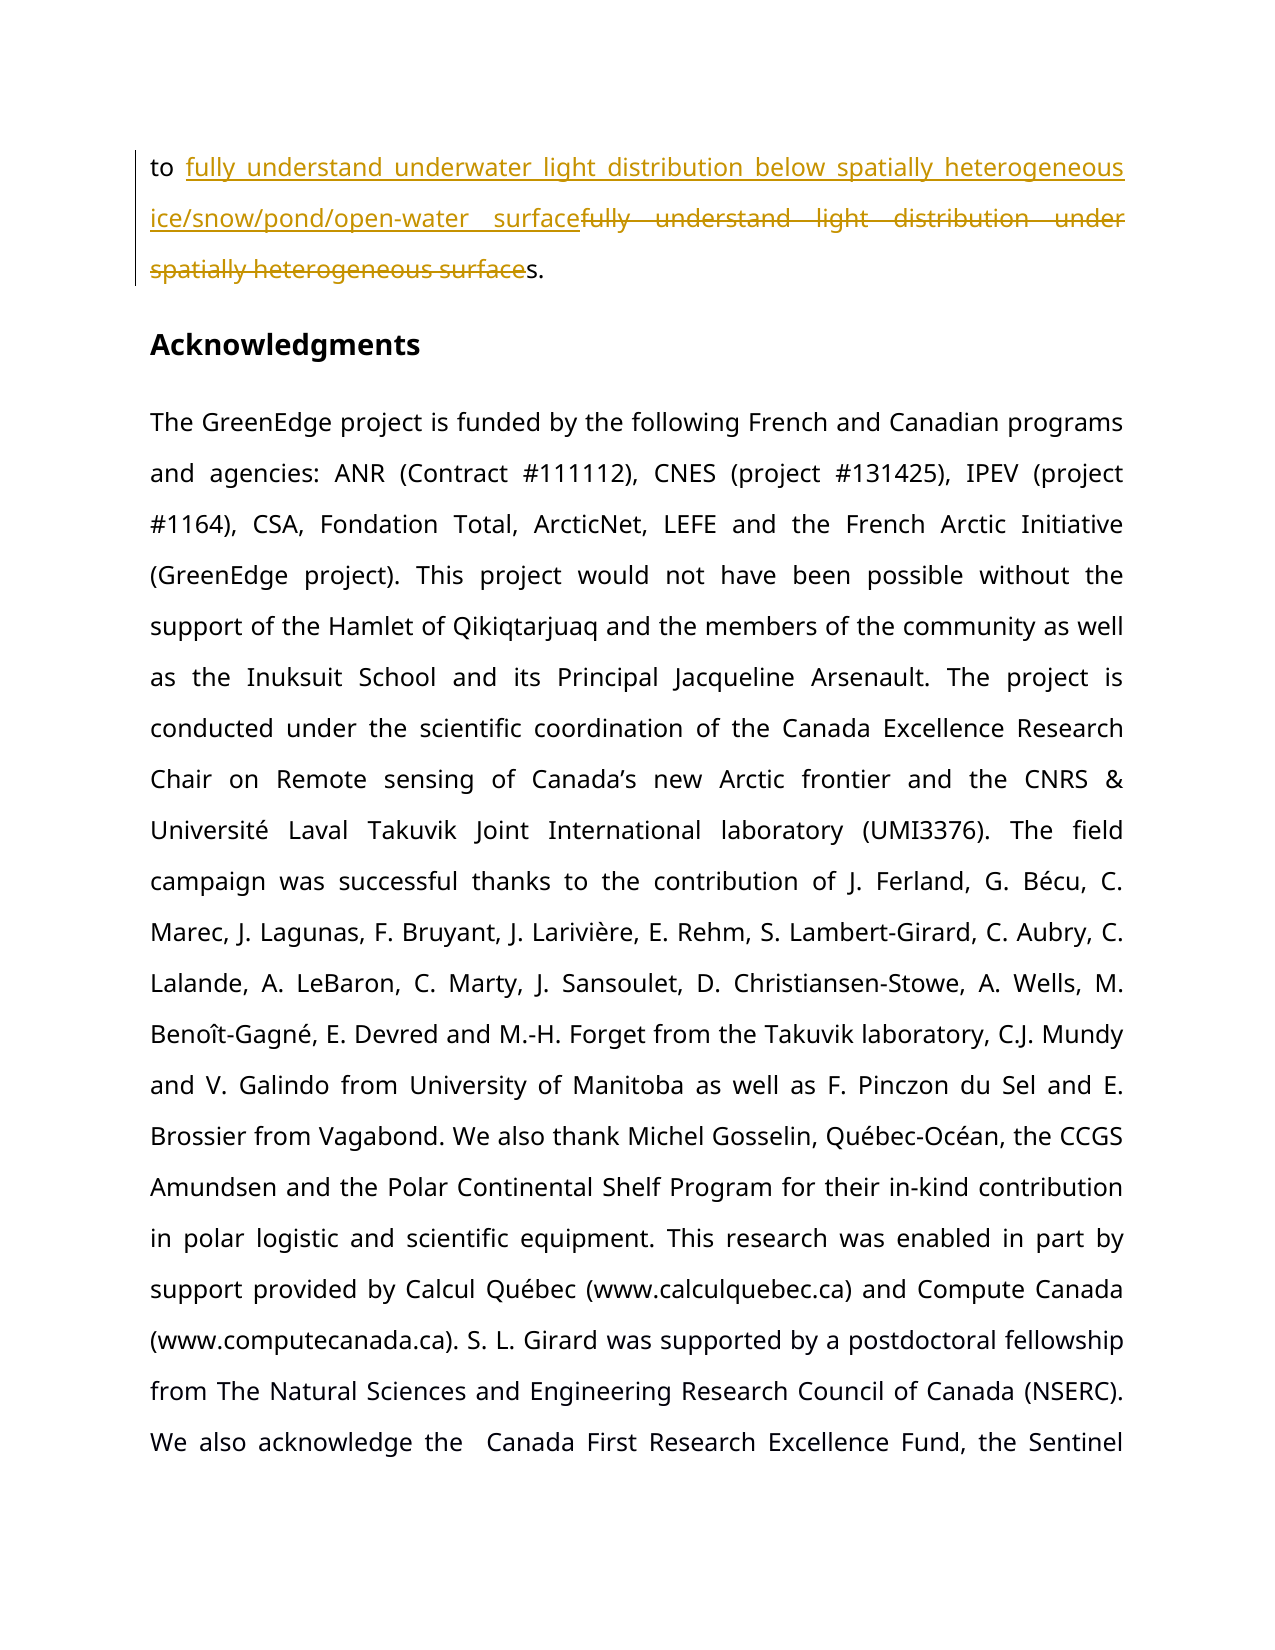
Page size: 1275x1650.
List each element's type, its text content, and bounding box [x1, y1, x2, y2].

text Our results show that under spatially heterogeneous sea ice at the surface, the average irradiance profile, (z), is well reproduced by a single exponential function. We also showed that propagating Ed(0-) using KLu is a better choice compared to Kd under heterogeneous sea ice. Nowadays, radiance measurements are becoming more routinely performed during field campaigns, so we argue that one should use KLu when available to propagate Ed(0-) through the water column. The main difficulty remains at finding good estimates of Ed(0-). In recent years, this became easier with the development of remotely operated vehicles (Katlein2015, Arndt2017, Nicolaus2013), remote sensing techniques and drone imagery. In this study, we used a Monte-Carlo approach to model an idealized surface with a single melt pond (Fig. 1, Fig. 6). In Fig. 10, one can see that the effect of the melt pond disappears at approximately 20 m, suggesting that our results are valid for a given surface where multiple melt ponds would be separated by a distance of approximately 40 m. However, given that in the Arctic, a complex mosaic composed of ice, snow, leads, melt ponds and open water is characterizing the landscape, further work using 3D radiative transfer models is needed to fully understand underwater light distribution below spatially heterogeneous ice/snow/pond/open-water surfaces. [150, 150, 1125, 286]
text The GreenEdge project is funded by the following French and Canadian programs and agencies: ANR (Contract #111112), CNES (project #131425), IPEV (project #1164), CSA, Fondation Total, ArcticNet, LEFE and the French Arctic Initiative (GreenEdge project). This project would not have been possible without the support of the Hamlet of Qikiqtarjuaq and the members of the community as well as the Inuksuit School and its Principal Jacqueline Arsenault. The project is conducted under the scientific coordination of the Canada Excellence Research Chair on Remote sensing of Canada’s new Arctic frontier and the CNRS & Université Laval Takuvik Joint International laboratory (UMI3376). The field campaign was successful thanks to the contribution of J. Ferland, G. Bécu, C. Marec, J. Lagunas, F. Bruyant, J. Larivière, E. Rehm, S. Lambert-Girard, C. Aubry, C. Lalande, A. LeBaron, C. Marty, J. Sansoulet, D. Christiansen-Stowe, A. Wells, M. Benoît-Gagné, E. Devred and M.-H. Forget from the Takuvik laboratory, C.J. Mundy and V. Galindo from University of Manitoba as well as F. Pinczon du Sel and E. Brossier from Vagabond. We also thank Michel Gosselin, Québec-Océan, the CCGS Amundsen and the Polar Continental Shelf Program for their in-kind contribution in polar logistic and scientific equipment. This research was enabled in part by support provided by Calcul Québec (www.calculquebec.ca) and Compute Canada (www.computecanada.ca). S. L. Girard was supported by a postdoctoral fellowship from The Natural Sciences and Engineering Research Council of Canada (NSERC). We also acknowledge the Canada First Research Excellence Fund, the Sentinel [150, 404, 1125, 1459]
text Acknowledgments [150, 324, 1125, 364]
